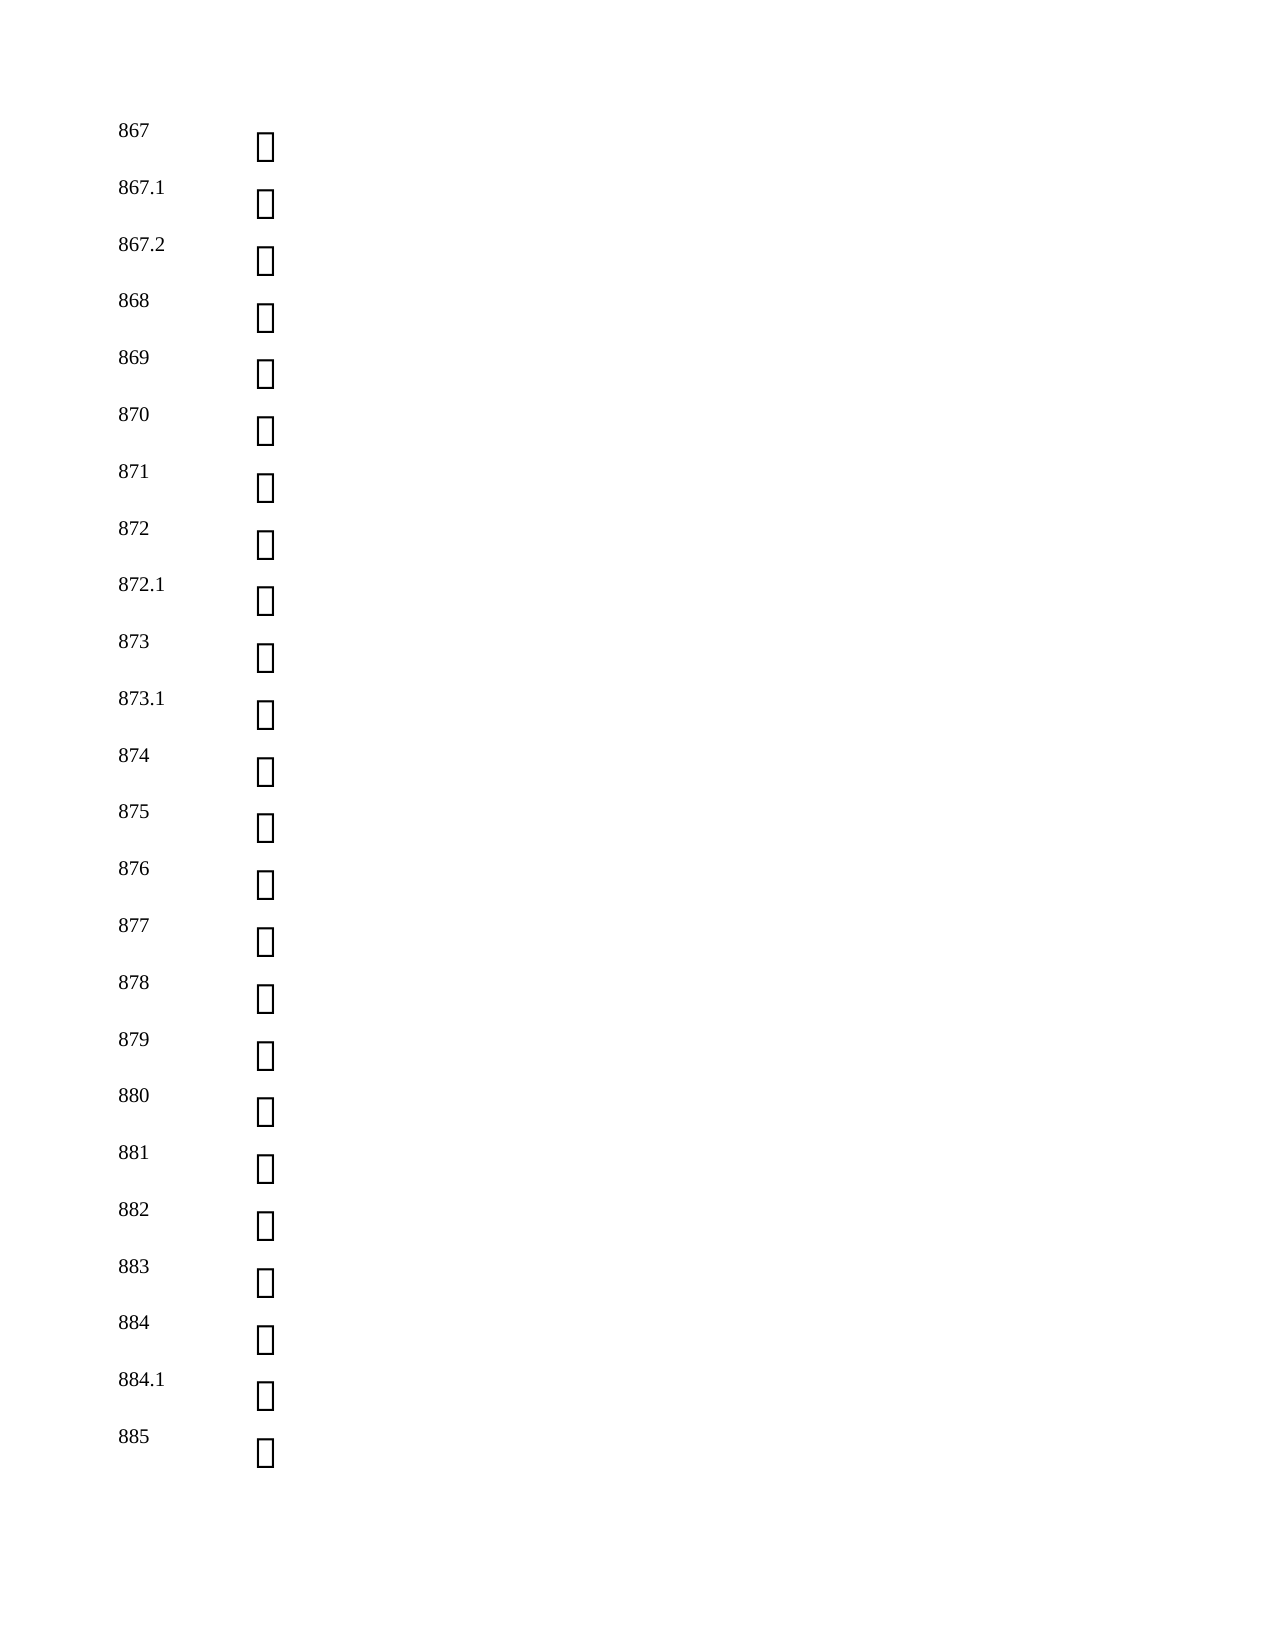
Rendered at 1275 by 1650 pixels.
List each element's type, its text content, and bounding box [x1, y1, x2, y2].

table_cell 𒥠 [253, 572, 466, 629]
table_cell 872 [118, 516, 253, 572]
table_cell 𒥮 [253, 1367, 466, 1424]
table_cell 867.2 [118, 232, 253, 288]
table_cell 876 [118, 856, 253, 913]
table_cell 873 [118, 629, 253, 686]
table_cell 𒥩 [253, 1083, 466, 1140]
table_cell 𒥛 [253, 289, 466, 345]
table_cell 885 [118, 1424, 253, 1481]
table_cell 𒥢 [253, 686, 466, 743]
table_cell 872.1 [118, 572, 253, 629]
table_cell 880 [118, 1083, 253, 1140]
table_cell 𒥡 [253, 629, 466, 686]
table_cell 𒥤 [253, 799, 466, 856]
table_cell 882 [118, 1197, 253, 1253]
table_cell 875 [118, 799, 253, 856]
table_cell 884 [118, 1310, 253, 1367]
table_cell 877 [118, 913, 253, 970]
table_cell 𒥨 [253, 1026, 466, 1083]
table_cell 𒥪 [253, 1140, 466, 1197]
table_cell 𒥝 [253, 402, 466, 459]
table_cell 𒥞 [253, 459, 466, 516]
table_cell 871 [118, 459, 253, 516]
table_cell 867.1 [118, 175, 253, 232]
table_cell 𒥬 [253, 1254, 466, 1310]
table_cell 870 [118, 402, 253, 459]
table_cell 𒥭 [253, 1310, 466, 1367]
table_cell 𒥥 [253, 856, 466, 913]
table_cell 𒥯 [253, 1424, 466, 1481]
table_cell 𒥟 [253, 516, 466, 572]
table_cell 874 [118, 743, 253, 799]
table_cell 873.1 [118, 686, 253, 743]
table_cell 883 [118, 1254, 253, 1310]
table_cell 𒥣 [253, 743, 466, 799]
table_cell 𒥘 [253, 118, 466, 175]
table_cell 869 [118, 345, 253, 402]
table_cell 𒥧 [253, 970, 466, 1026]
table_cell 884.1 [118, 1367, 253, 1424]
table_cell 𒥜 [253, 345, 466, 402]
table_cell 𒥙 [253, 175, 466, 232]
table_cell 𒥚 [253, 232, 466, 288]
table_cell 881 [118, 1140, 253, 1197]
table_cell 879 [118, 1026, 253, 1083]
table_cell 𒥫 [253, 1197, 466, 1253]
table_cell 𒥦 [253, 913, 466, 970]
table_cell 868 [118, 289, 253, 345]
table_cell 867 [118, 118, 253, 175]
table_cell 878 [118, 970, 253, 1026]
